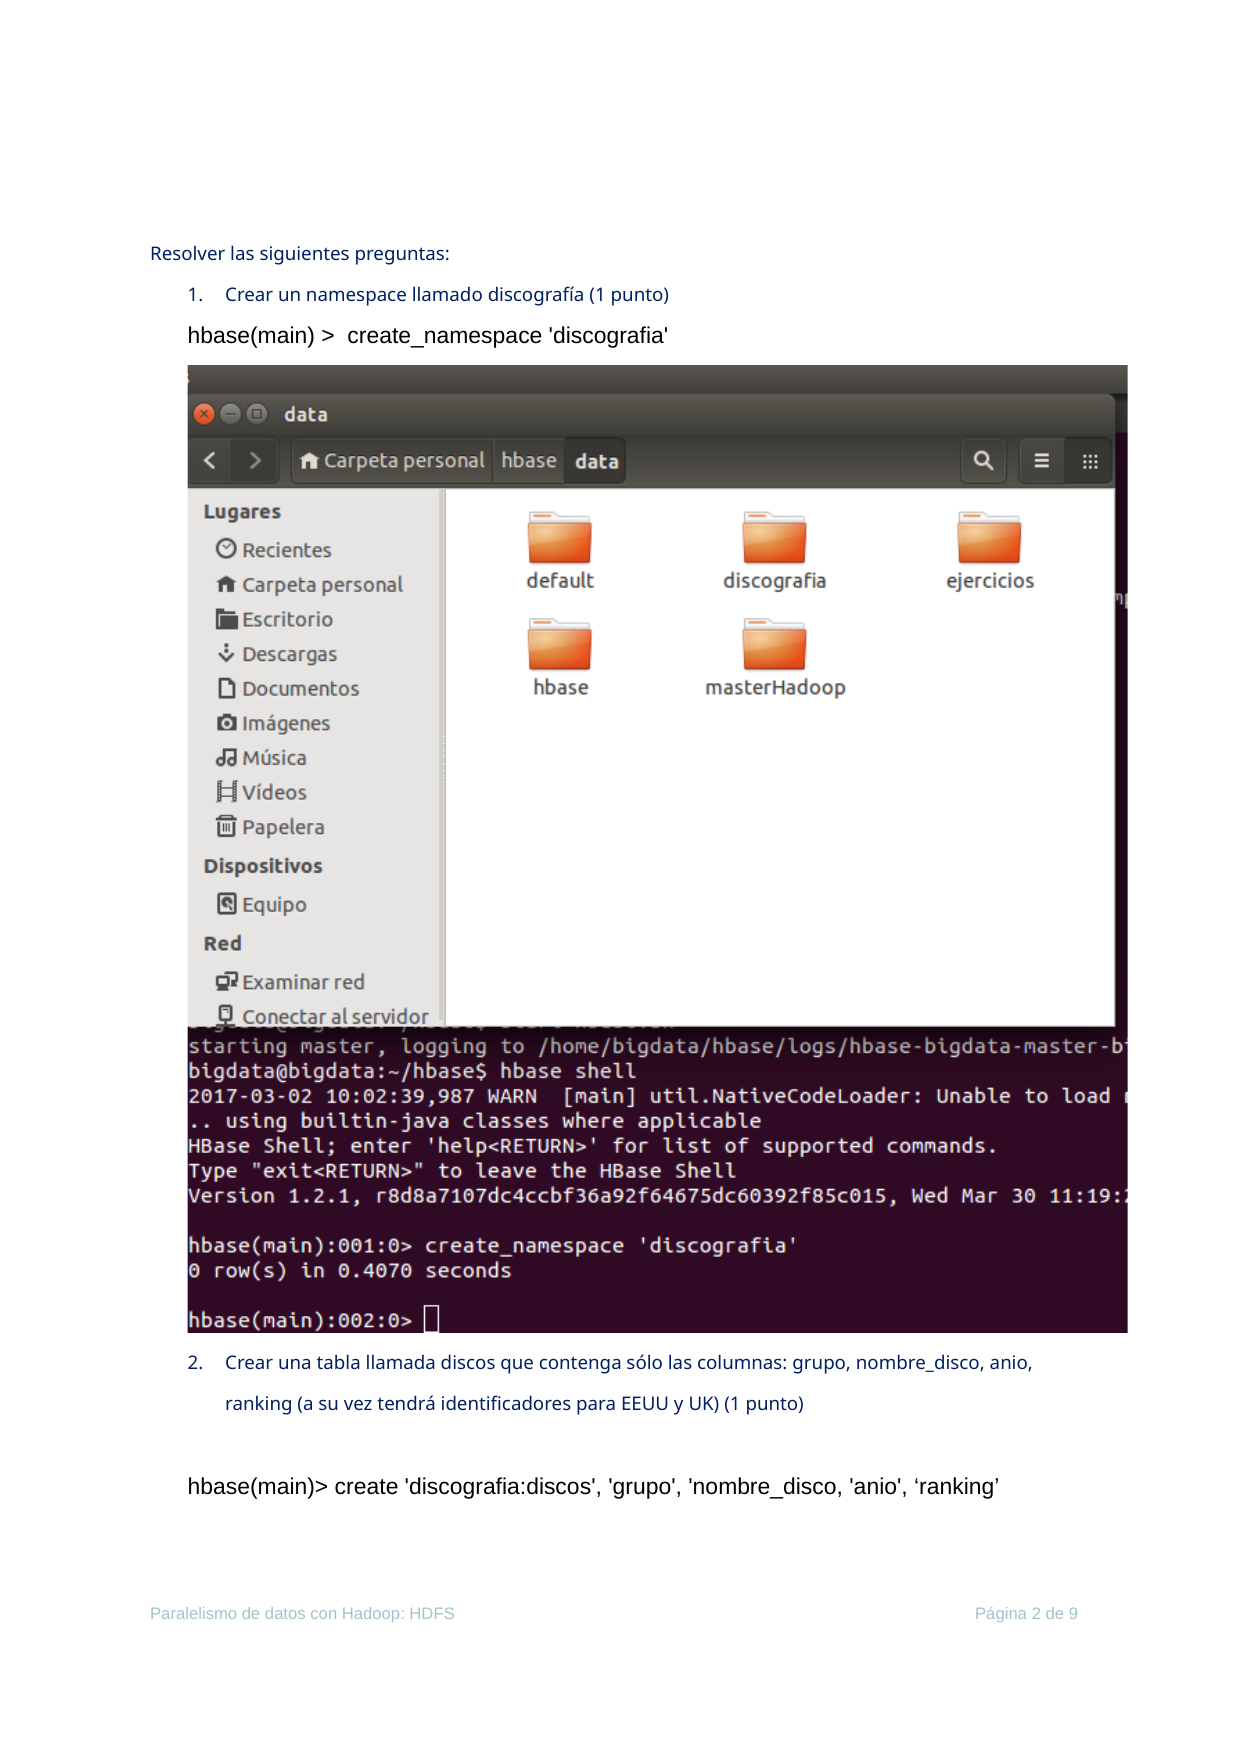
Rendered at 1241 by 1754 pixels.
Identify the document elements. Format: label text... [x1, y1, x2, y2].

list Crear una tabla llamada discos que contenga sólo las columnas: grupo, nombre_disco, anio, ranking (a su vez tendrá identificadores para EEUU y UK) (1 punto) [187, 1349, 1090, 1416]
text hbase(main) > create_namespace 'discografia' [187, 322, 1090, 349]
text hbase(main)> create 'discografia:discos', 'grupo', 'nombre_disco, 'anio', ‘ranking’ [187, 1473, 1090, 1499]
list Crear un namespace llamado discografía (1 punto) [187, 281, 1090, 307]
text Resolver las siguientes preguntas: [150, 240, 1090, 266]
